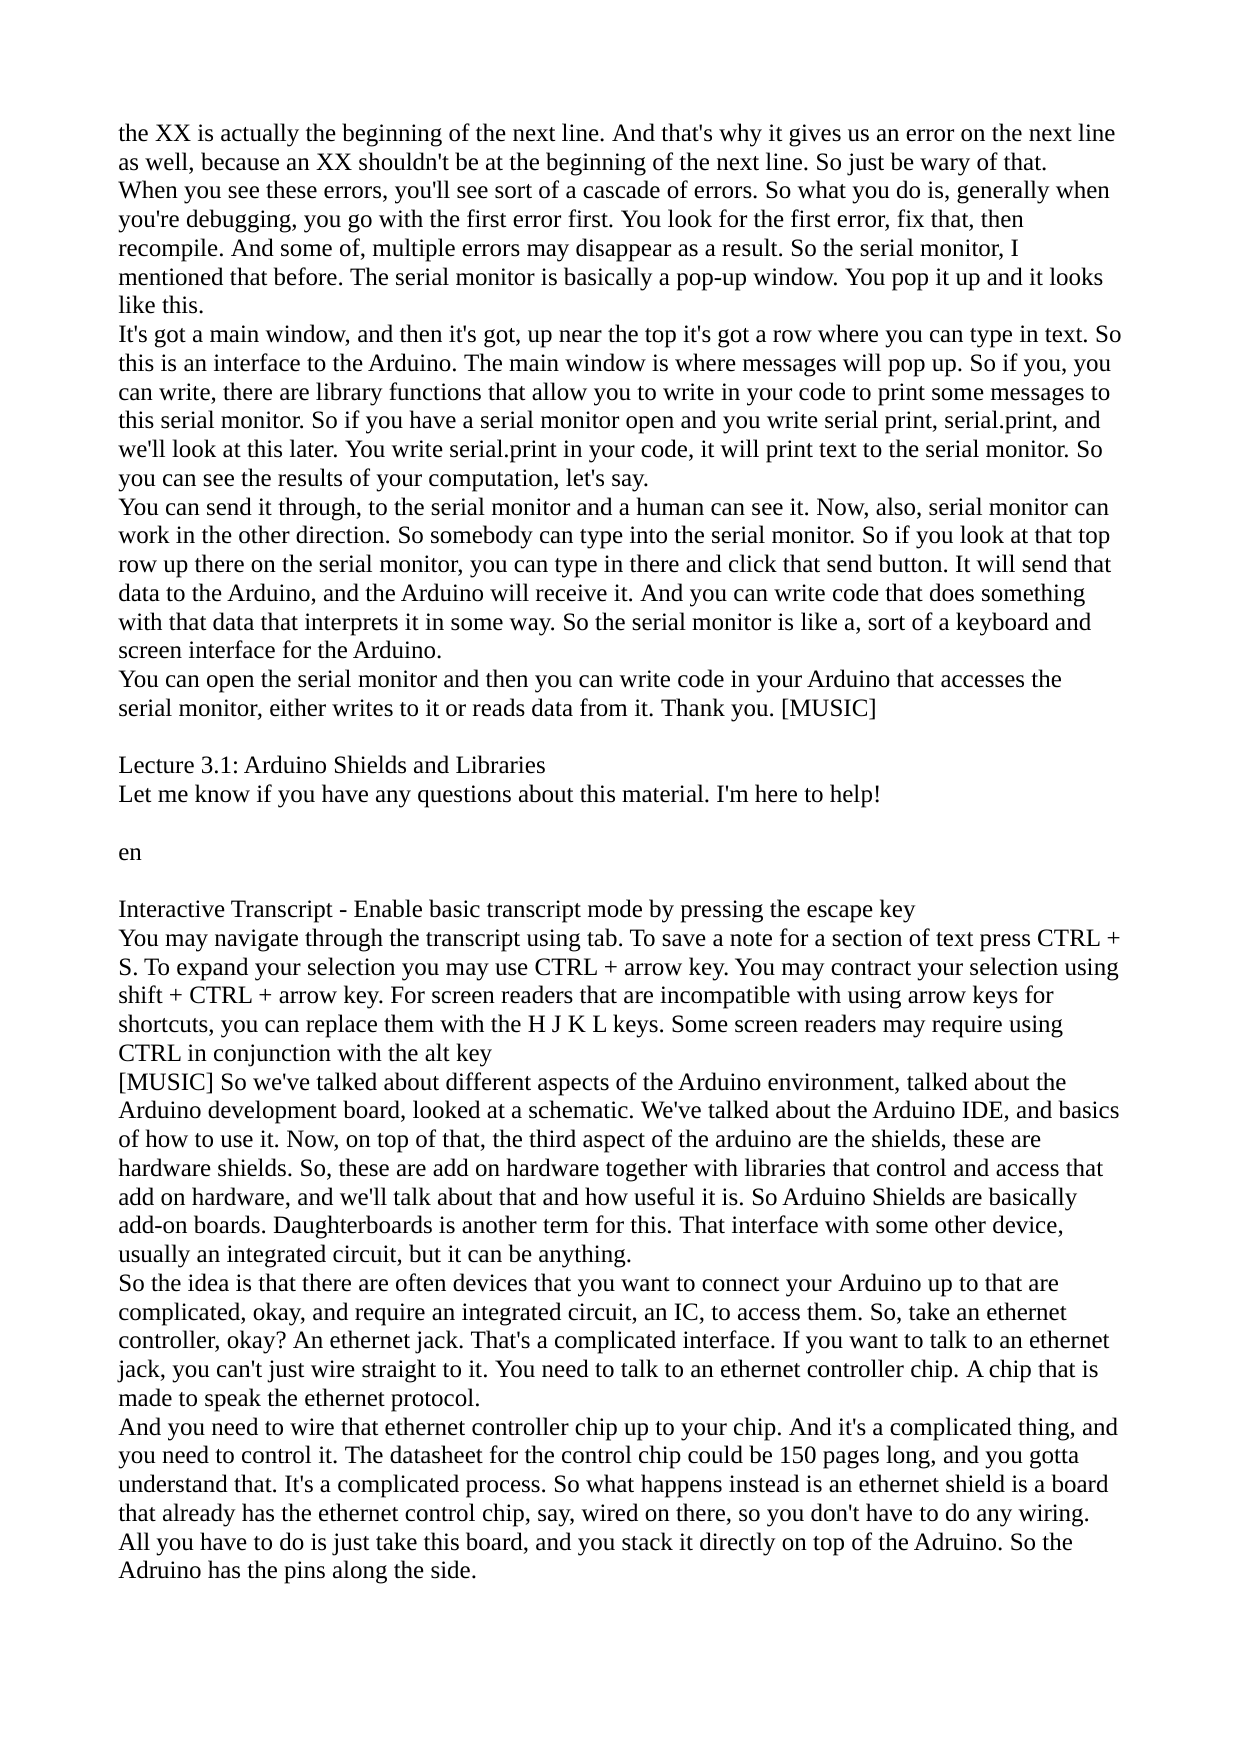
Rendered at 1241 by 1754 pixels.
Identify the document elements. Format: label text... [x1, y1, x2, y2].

text ​You can send it through, to the serial monitor and a human can see it. ​Now, also, serial monitor can work in the other direction. ​So somebody can type into the serial monitor. ​So if you look at that top row up there on the serial monitor, ​you can type in there and click that send button. ​It will send that data to the Arduino, and the Arduino will receive it. ​And you can write code that does something with that data ​that interprets it in some way. ​So the serial monitor is like a, sort of a keyboard and screen interface for ​the Arduino. [118, 492, 1122, 664]
text en [118, 837, 1122, 866]
text Interactive Transcript - Enable basic transcript mode by pressing the escape key [118, 894, 1122, 923]
text the XX is actually the beginning of the next line. ​And that's why it gives us an error on the next line as well, ​because an XX shouldn't be at the beginning of the next line. ​So just be wary of that. [118, 118, 1122, 176]
text ​And you need to wire that ethernet controller chip up to your chip. ​And it's a complicated thing, and you need to control it. ​The datasheet for the control chip could be 150 pages long, ​and you gotta understand that. ​It's a complicated process. ​So what happens instead is an ethernet shield is a board that already has ​the ethernet control chip, say, wired on there, so you don't have to do any wiring. ​All you have to do is just take this board, and ​you stack it directly on top of the Adruino. ​So the Adruino has the pins along the side. [118, 1412, 1122, 1584]
text ​When you see these errors, you'll see sort of a cascade of errors. ​So what you do is, ​generally when you're debugging, you go with the first error first. ​You look for the first error, fix that, then recompile. ​And some of, multiple errors may disappear as a result. ​So the serial monitor, I mentioned that before. ​The serial monitor is basically a pop-up window. ​You pop it up and it looks like this. [118, 176, 1122, 319]
text ​It's got a main window, ​and then it's got, up near the top it's got a row where you can type in text. ​So this is an interface to the Arduino. ​The main window is where messages will pop up. ​So if you, you can write, there are library functions that allow you to write ​in your code to print some messages to this serial monitor. ​So if you have a serial monitor open and ​you write serial print, serial.print, and we'll look at this later. ​You write serial.print in your code, it will print text to the serial monitor. ​So you can see the results of your computation, let's say. [118, 319, 1122, 492]
text ​You can open the serial monitor and then you can write code in your Arduino that ​accesses the serial monitor, either writes to it or reads data from it. ​Thank you. ​[MUSIC] [118, 664, 1122, 722]
text Lecture 3.1: Arduino Shields and Libraries [118, 751, 1122, 779]
text ​[MUSIC] ​So we've talked about different aspects of the Arduino environment, ​talked about the Arduino development board, looked at a schematic. ​We've talked about the Arduino IDE, and basics of how to use it. ​Now, on top of that, ​the third aspect of the arduino are the shields, these are hardware shields. ​So, these are add on hardware together with libraries that control and ​access that add on hardware, and we'll talk about that and how useful it is. ​So Arduino Shields are basically add-on boards. ​Daughterboards is another term for this. ​That interface with some other device, usually an integrated circuit, but ​it can be anything. [118, 1067, 1122, 1268]
text ​ [118, 866, 1122, 894]
text ​So the idea is that there are often devices that you want to connect your ​Arduino up to that are complicated, okay, and ​require an integrated circuit, an IC, to access them. ​So, take an ethernet controller, okay? ​An ethernet jack. ​That's a complicated interface. ​If you want to talk to an ethernet jack, you can't just wire straight to it. ​You need to talk to an ethernet controller chip. ​A chip that is made to speak the ethernet protocol. [118, 1268, 1122, 1412]
text Let me know if you have any questions about this material. I'm here to help! [118, 779, 1122, 808]
text You may navigate through the transcript using tab. To save a note for a section of text press CTRL + S. To expand your selection you may use CTRL + arrow key. You may contract your selection using shift + CTRL + arrow key. For screen readers that are incompatible with using arrow keys for shortcuts, you can replace them with the H J K L keys. Some screen readers may require using CTRL in conjunction with the alt key [118, 923, 1122, 1067]
